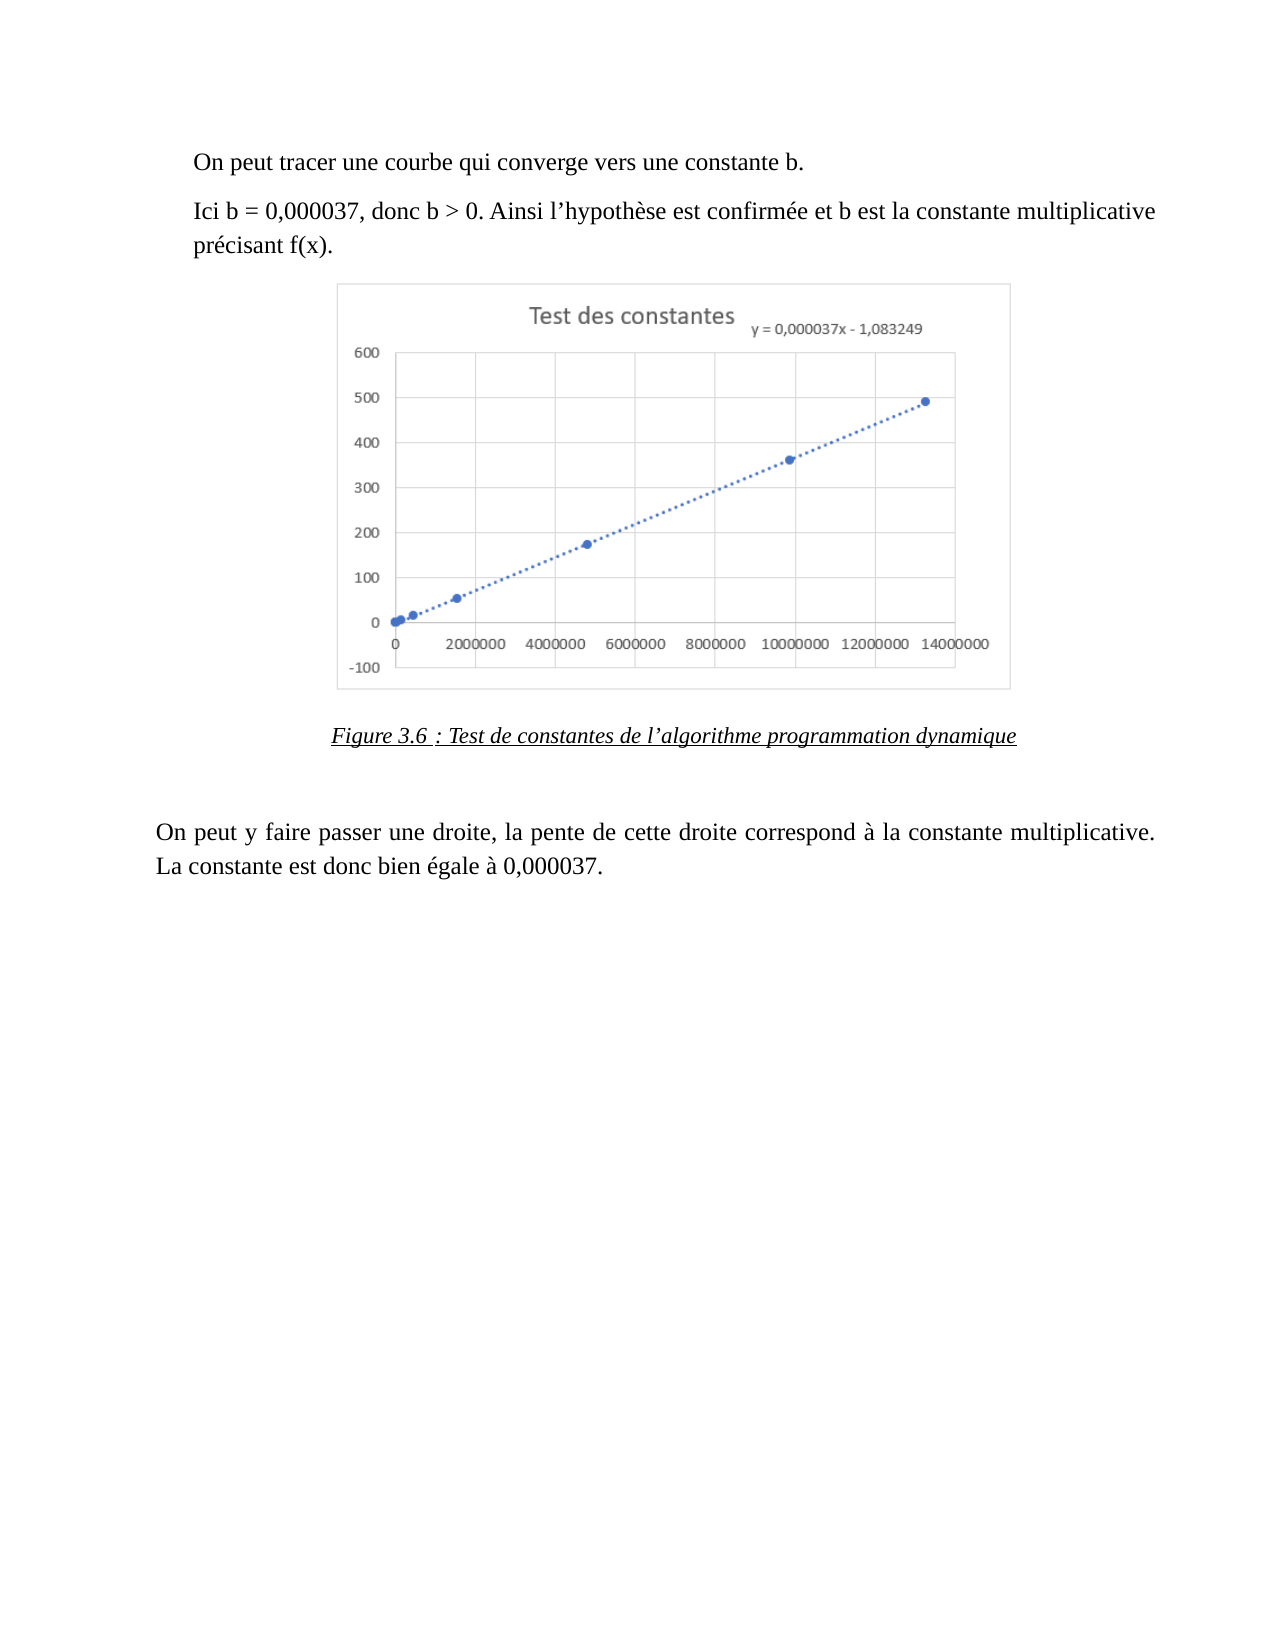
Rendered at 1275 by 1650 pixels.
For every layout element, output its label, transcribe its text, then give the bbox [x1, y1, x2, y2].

text On peut tracer une courbe qui converge vers une constante b. [193, 147, 1157, 176]
text Figure 3.6 : Test de constantes de l’algorithme programmation dynamique [193, 722, 1157, 748]
text Ici b = 0,000037, donc b > 0. Ainsi l’hypothèse est confirmée et b est la constante multiplicative précisant f(x). [193, 196, 1157, 259]
text On peut y faire passer une droite, la pente de cette droite correspond à la constante multiplicative. La constante est donc bien égale à 0,000037. [156, 817, 1157, 880]
